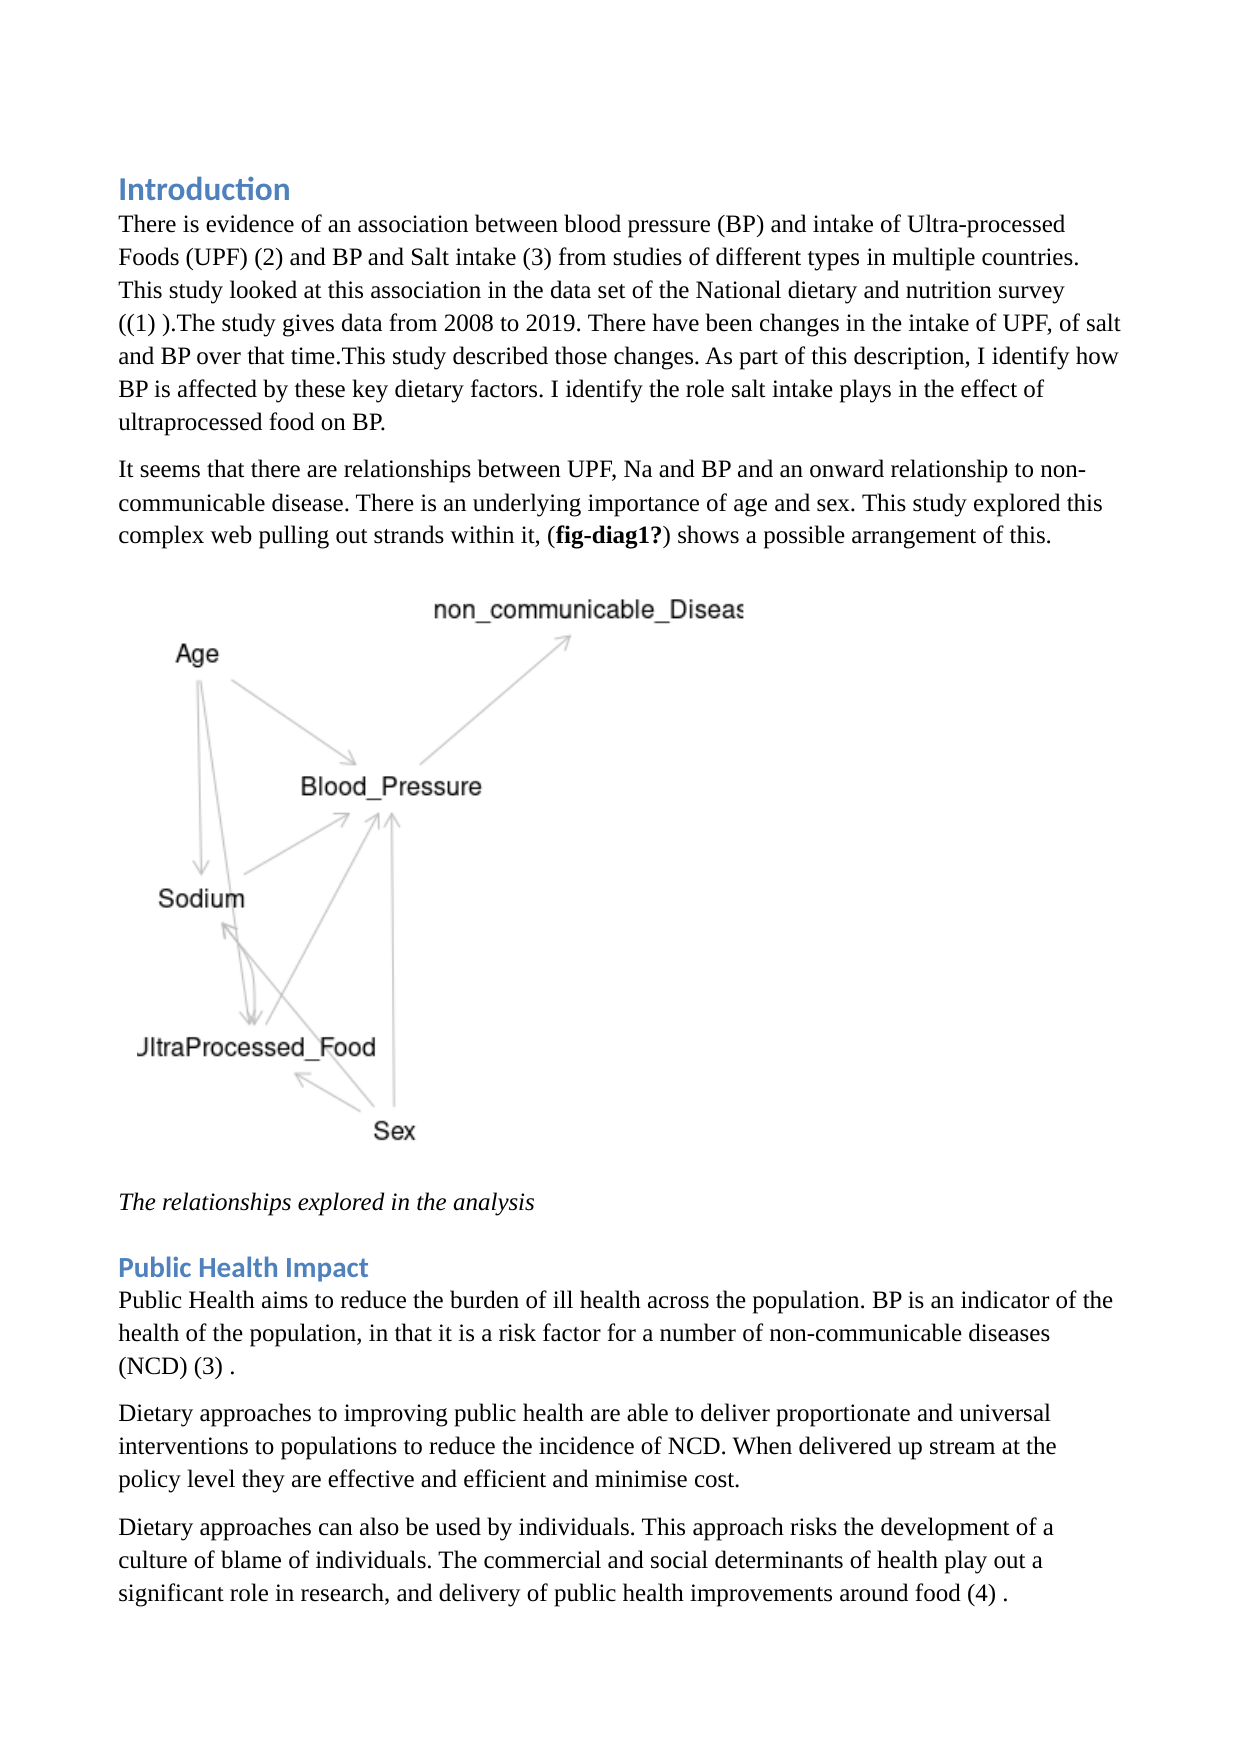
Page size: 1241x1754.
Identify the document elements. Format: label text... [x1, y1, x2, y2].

text Dietary approaches to improving public health are able to deliver proportionate and universal interventions to populations to reduce the incidence of NCD. When delivered up stream at the policy level they are effective and efficient and minimise cost. [118, 1398, 1122, 1493]
subtitle Introduction [118, 168, 1122, 209]
text There is evidence of an association between blood pressure (BP) and intake of Ultra-processed Foods (UPF) (2) and BP and Salt intake (3) from studies of different types in multiple countries. This study looked at this association in the data set of the National dietary and nutrition survey ((1) ).The study gives data from 2008 to 2019. There have been changes in the intake of UPF, of salt and BP over that time.This study described those changes. As part of this description, I identify how BP is affected by these key dietary factors. I identify the role salt intake plays in the effect of ultraprocessed food on BP. [118, 209, 1122, 436]
picture [137, 568, 744, 1175]
subtitle Public Health Impact [118, 1249, 1122, 1285]
text The relationships explored in the analysis [118, 1187, 1122, 1216]
text Public Health aims to reduce the burden of ill health across the population. BP is an indicator of the health of the population, in that it is a risk factor for a number of non-communicable diseases (NCD) (3) . [118, 1285, 1122, 1379]
text It seems that there are relationships between UPF, Na and BP and an onward relationship to non-communicable disease. There is an underlying importance of age and sex. This study explored this complex web pulling out strands within it, (fig-diag1?) shows a possible arrangement of this. [118, 454, 1122, 549]
text Dietary approaches can also be used by individuals. This approach risks the development of a culture of blame of individuals. The commercial and social determinants of health play out a significant role in research, and delivery of public health improvements around food (4) . [118, 1512, 1122, 1607]
